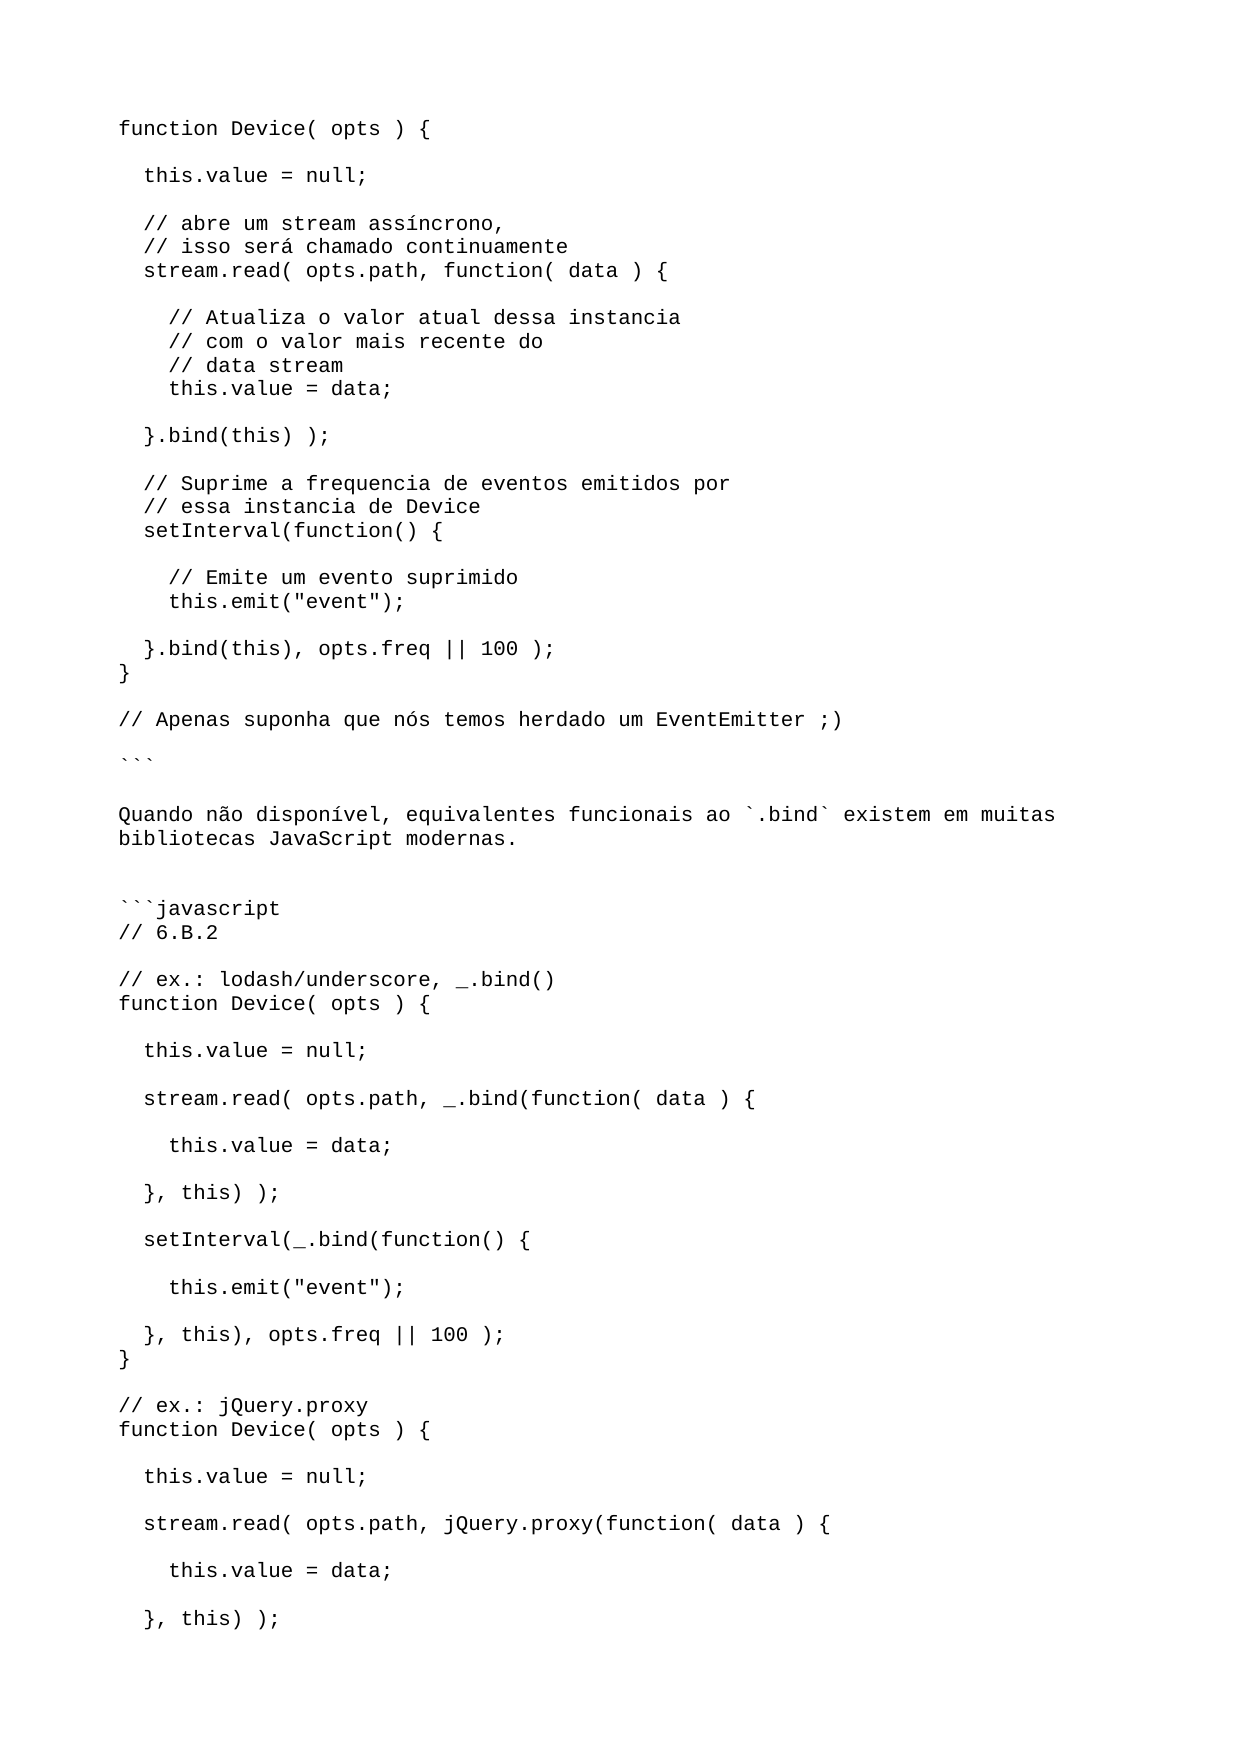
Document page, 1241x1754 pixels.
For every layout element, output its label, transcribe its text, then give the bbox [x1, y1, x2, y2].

text this.value = data; [118, 1135, 1122, 1158]
text }.bind(this) ); [118, 426, 1122, 449]
text this.value = null; [118, 165, 1122, 189]
text stream.read( opts.path, function( data ) { [118, 260, 1122, 284]
text Quando não disponível, equivalentes funcionais ao `.bind` existem em muitas bibliotecas JavaScript modernas. [118, 804, 1122, 851]
text // Apenas suponha que nós temos herdado um EventEmitter ;) [118, 709, 1122, 733]
text function Device( opts ) { [118, 118, 1122, 142]
text }, this), opts.freq || 100 ); [118, 1324, 1122, 1348]
text // Atualiza o valor atual dessa instancia [118, 307, 1122, 331]
text this.value = data; [118, 1561, 1122, 1584]
text // isso será chamado continuamente [118, 236, 1122, 260]
text // com o valor mais recente do [118, 331, 1122, 354]
text }, this) ); [118, 1608, 1122, 1631]
text // Suprime a frequencia de eventos emitidos por [118, 473, 1122, 496]
text function Device( opts ) { [118, 1419, 1122, 1442]
text // essa instancia de Device [118, 496, 1122, 520]
text function Device( opts ) { [118, 993, 1122, 1017]
text // ex.: lodash/underscore, _.bind() [118, 969, 1122, 993]
text // abre um stream assíncrono, [118, 213, 1122, 236]
text } [118, 1348, 1122, 1371]
text // ex.: jQuery.proxy [118, 1395, 1122, 1419]
text // data stream [118, 354, 1122, 378]
text this.emit("event"); [118, 591, 1122, 615]
text this.value = null; [118, 1466, 1122, 1489]
text }, this) ); [118, 1182, 1122, 1206]
text // Emite um evento suprimido [118, 567, 1122, 591]
text setInterval(_.bind(function() { [118, 1229, 1122, 1253]
text stream.read( opts.path, jQuery.proxy(function( data ) { [118, 1513, 1122, 1537]
text }.bind(this), opts.freq || 100 ); [118, 638, 1122, 662]
text ``` [118, 757, 1122, 780]
text this.value = data; [118, 378, 1122, 402]
text } [118, 662, 1122, 686]
text ```javascript [118, 898, 1122, 922]
text setInterval(function() { [118, 520, 1122, 544]
text this.value = null; [118, 1040, 1122, 1064]
text this.emit("event"); [118, 1277, 1122, 1300]
text stream.read( opts.path, _.bind(function( data ) { [118, 1088, 1122, 1111]
text // 6.B.2 [118, 922, 1122, 946]
